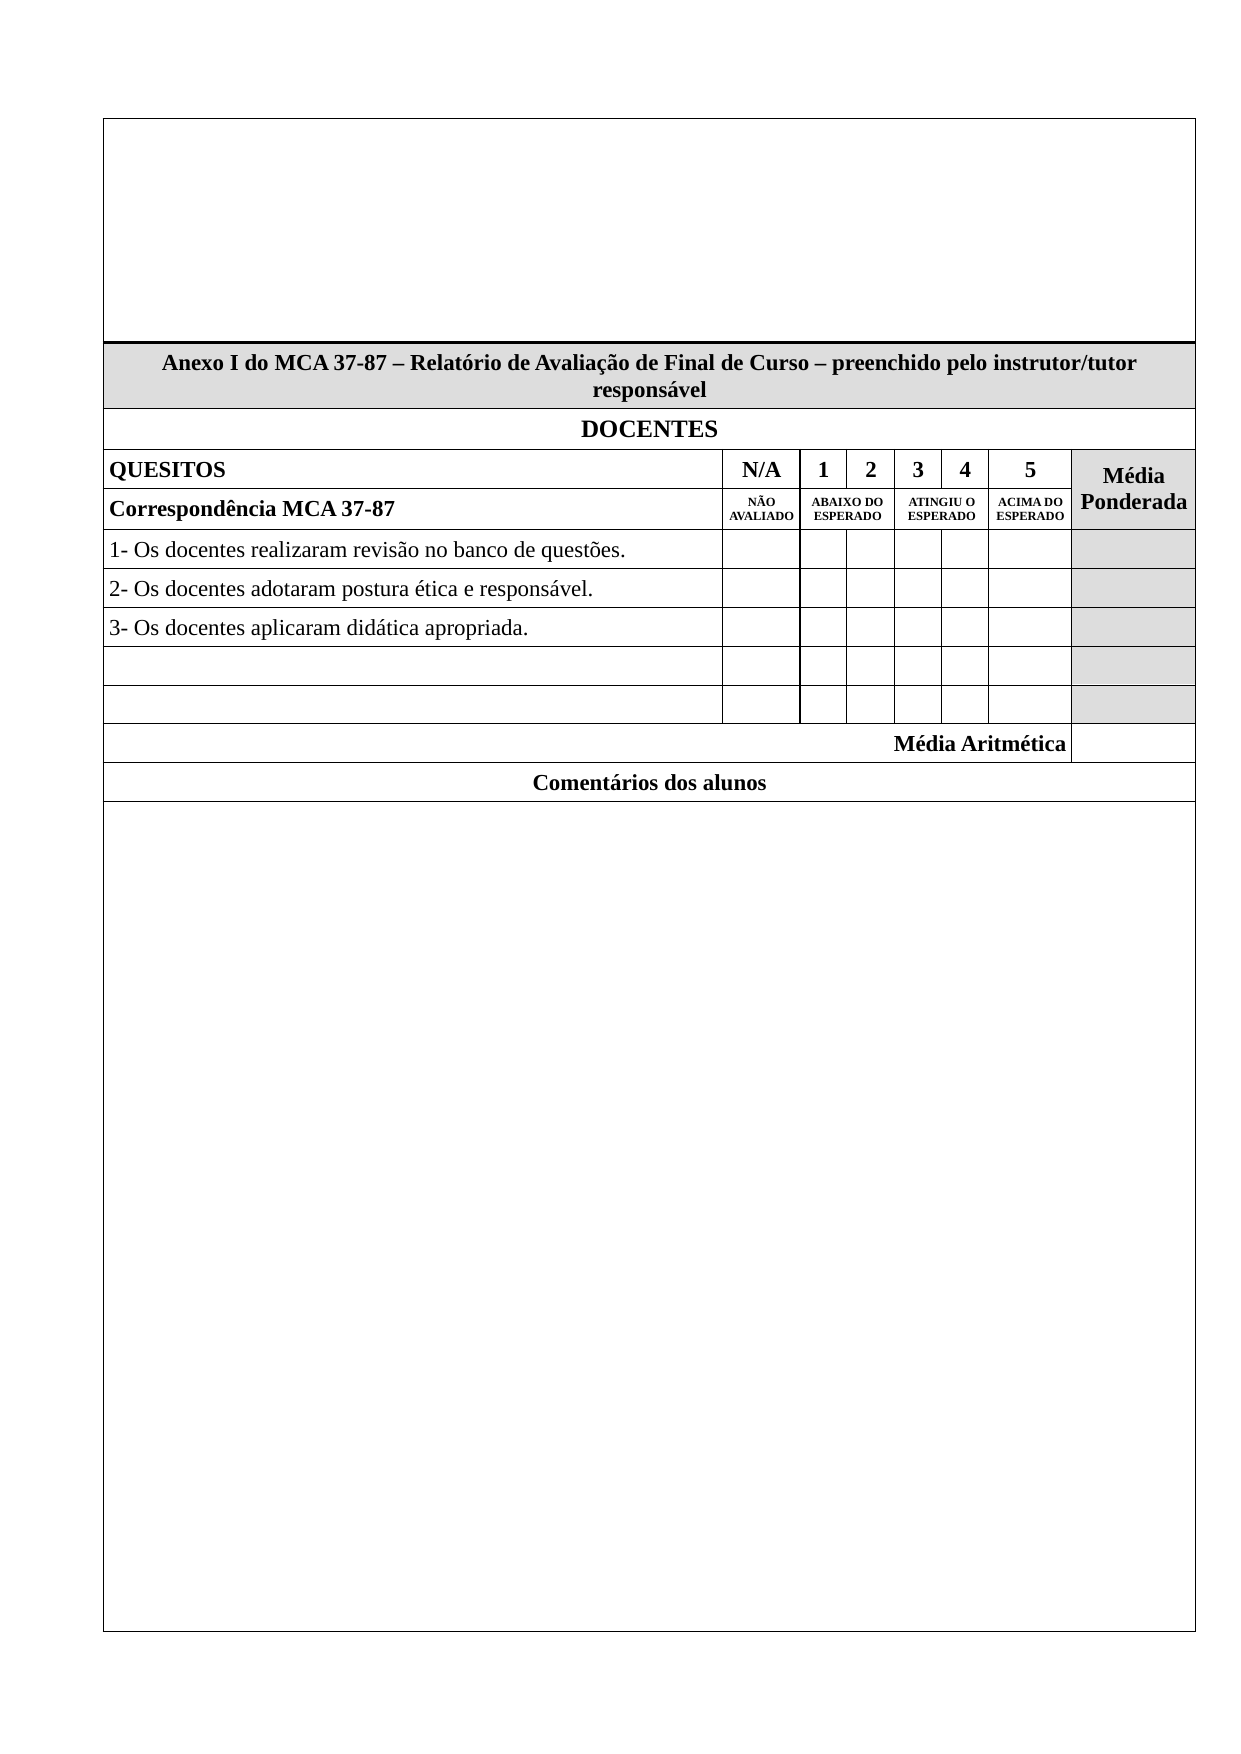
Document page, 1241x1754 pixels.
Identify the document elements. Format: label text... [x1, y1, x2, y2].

table_cell [942, 569, 988, 607]
table_cell [942, 686, 988, 723]
table_cell [801, 530, 846, 568]
table_cell 2 [847, 450, 894, 488]
table_cell [942, 647, 988, 684]
table_cell [723, 608, 799, 646]
table_cell [847, 686, 894, 723]
table_cell NÃO AVALIADO [723, 489, 799, 529]
table_cell [895, 608, 941, 646]
table_cell 1 [801, 450, 846, 488]
table_cell [1072, 608, 1195, 646]
table_cell DOCENTES [104, 409, 1195, 449]
table_cell ACIMA DO ESPERADO [989, 489, 1071, 529]
table_cell [1072, 686, 1195, 723]
table_header Anexo I do MCA 37-87 – Relatório de Avaliação de Final de Curso – preenchido pelo instrutor/tutor responsável [104, 344, 1195, 408]
table_cell [942, 608, 988, 646]
table_cell 2- Os docentes adotaram postura ética e responsável. [104, 569, 722, 607]
table_cell [801, 686, 846, 723]
table_cell [104, 647, 722, 684]
table_cell Média Aritmética [104, 724, 1071, 762]
table_cell [104, 119, 1195, 341]
table_cell [723, 569, 799, 607]
table_cell Média Ponderada [1072, 450, 1195, 529]
table_cell [895, 686, 941, 723]
table_cell ABAIXO DO ESPERADO [801, 489, 894, 529]
table_cell [1072, 530, 1195, 568]
table_cell 5 [989, 450, 1071, 488]
table_cell Correspondência MCA 37-87 [104, 489, 722, 529]
table_cell [104, 686, 722, 723]
table_cell [104, 802, 1195, 1631]
table_cell [801, 647, 846, 684]
table_cell [847, 608, 894, 646]
table_cell [847, 647, 894, 684]
table_cell [1072, 724, 1195, 762]
table_cell [723, 530, 799, 568]
table_cell [989, 686, 1071, 723]
table_cell [989, 608, 1071, 646]
table_cell QUESITOS [104, 450, 722, 488]
table_cell N/A [723, 450, 799, 488]
table_cell [847, 530, 894, 568]
table_cell [895, 569, 941, 607]
table_cell [989, 647, 1071, 684]
table_cell [723, 647, 799, 684]
table_cell 3- Os docentes aplicaram didática apropriada. [104, 608, 722, 646]
table_cell Comentários dos alunos [104, 763, 1195, 801]
table_cell [895, 530, 941, 568]
table_cell ATINGIU O ESPERADO [895, 489, 988, 529]
table_cell [989, 530, 1071, 568]
table_cell 3 [895, 450, 941, 488]
table_cell [801, 569, 846, 607]
table_cell [801, 608, 846, 646]
table_cell [723, 686, 799, 723]
table_cell 1- Os docentes realizaram revisão no banco de questões. [104, 530, 722, 568]
table_cell [989, 569, 1071, 607]
table_cell [895, 647, 941, 684]
table_cell [847, 569, 894, 607]
table_cell [1072, 569, 1195, 607]
table_cell [942, 530, 988, 568]
table_cell [1072, 647, 1195, 684]
table_cell 4 [942, 450, 988, 488]
